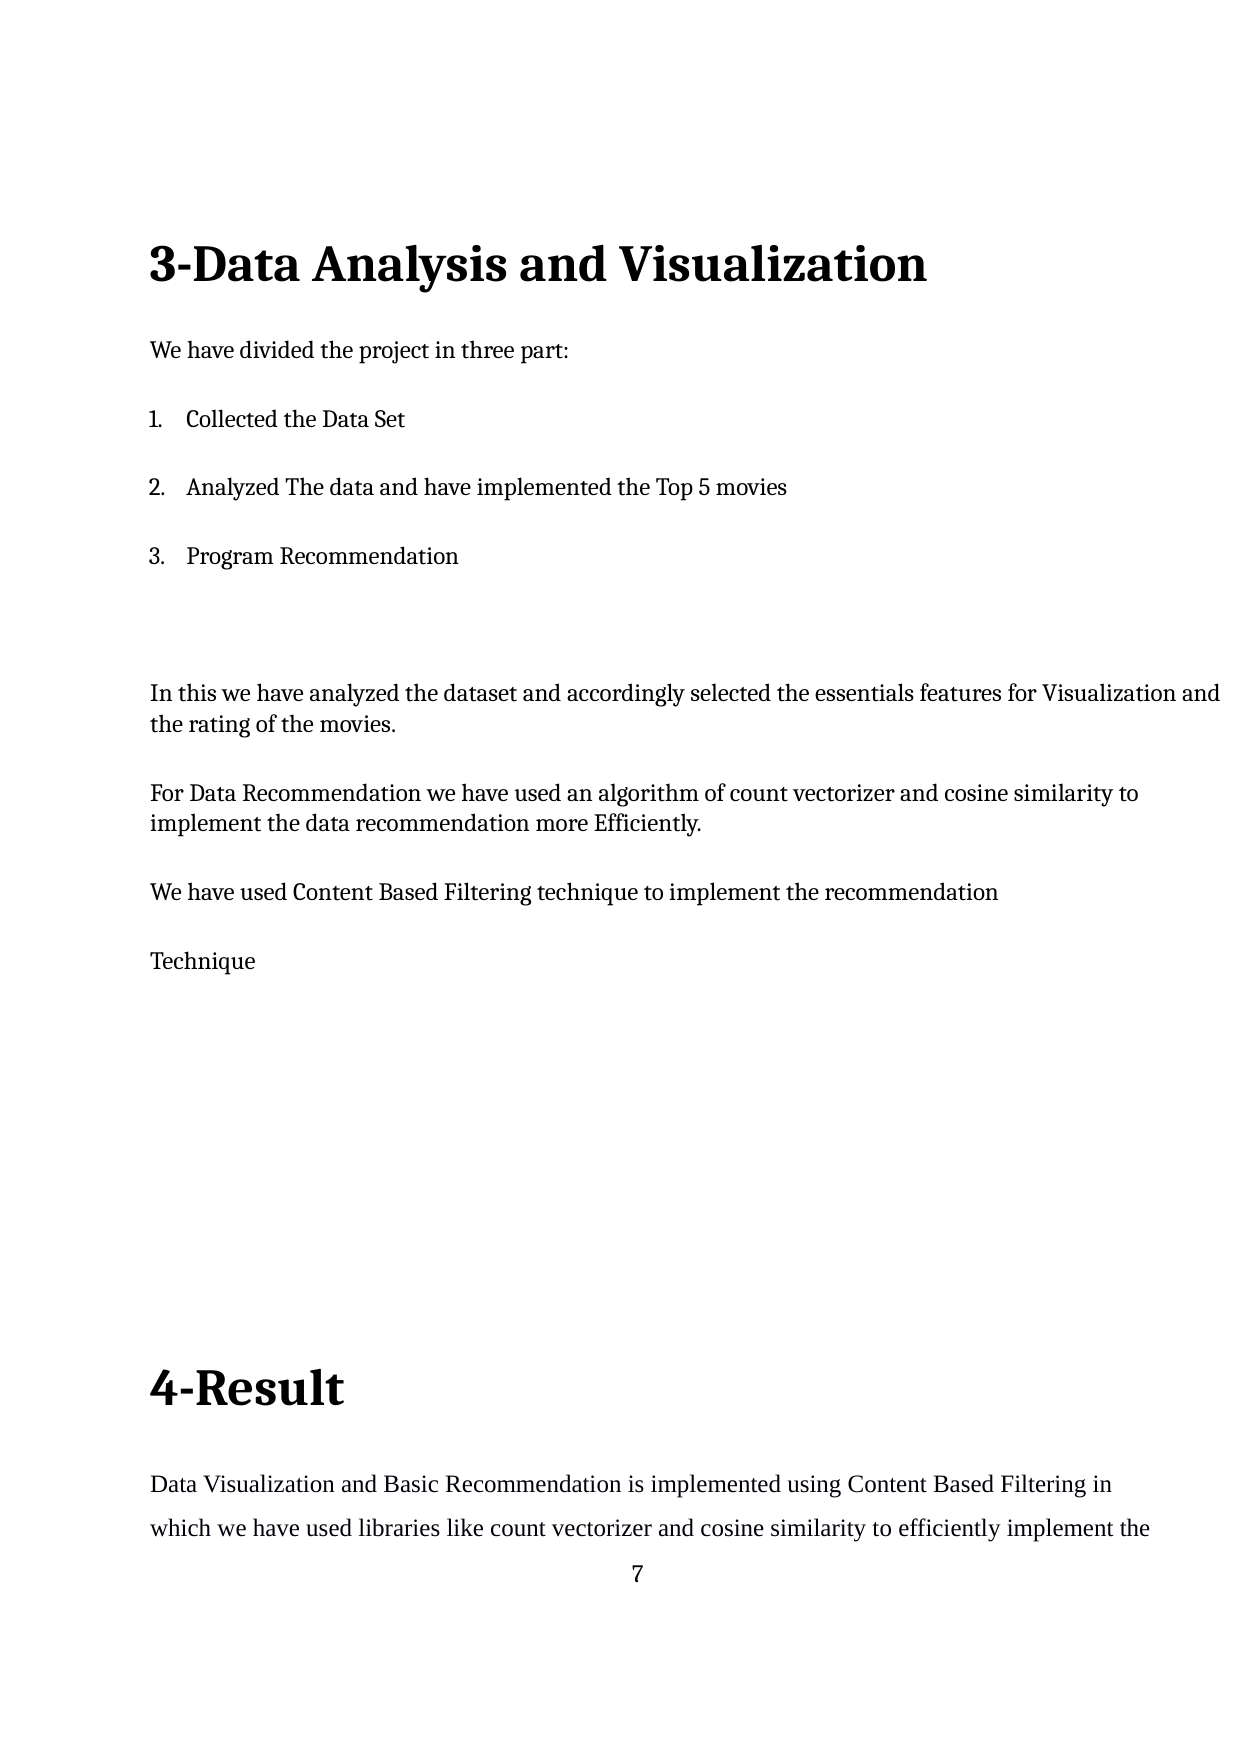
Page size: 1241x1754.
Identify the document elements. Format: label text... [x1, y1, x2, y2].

list In this we have analyzed the dataset and accordingly selected the essentials features for Visualization and the rating of the movies. [150, 679, 1240, 739]
list Program Recommendation [148, 542, 1240, 571]
list Analyzed The data and have implemented the Top 5 movies [148, 473, 1240, 502]
subtitle 4-Result [150, 1358, 1240, 1418]
list Collected the Data Set [148, 405, 1240, 433]
text We have divided the project in three part: [149, 336, 1240, 365]
text which we have used libraries like count vectorizer and cosine similarity to efficiently implement the [150, 1513, 1240, 1542]
text 3-Data Analysis and Visualization [149, 234, 1240, 294]
list For Data Recommendation we have used an algorithm of count vectorizer and cosine similarity to implement the data recommendation more Efficiently. [150, 779, 1240, 838]
list Technique [150, 947, 1240, 975]
text Data Visualization and Basic Recommendation is implemented using Content Based Filtering in [150, 1469, 1240, 1497]
list We have used Content Based Filtering technique to implement the recommendation [150, 878, 1240, 907]
